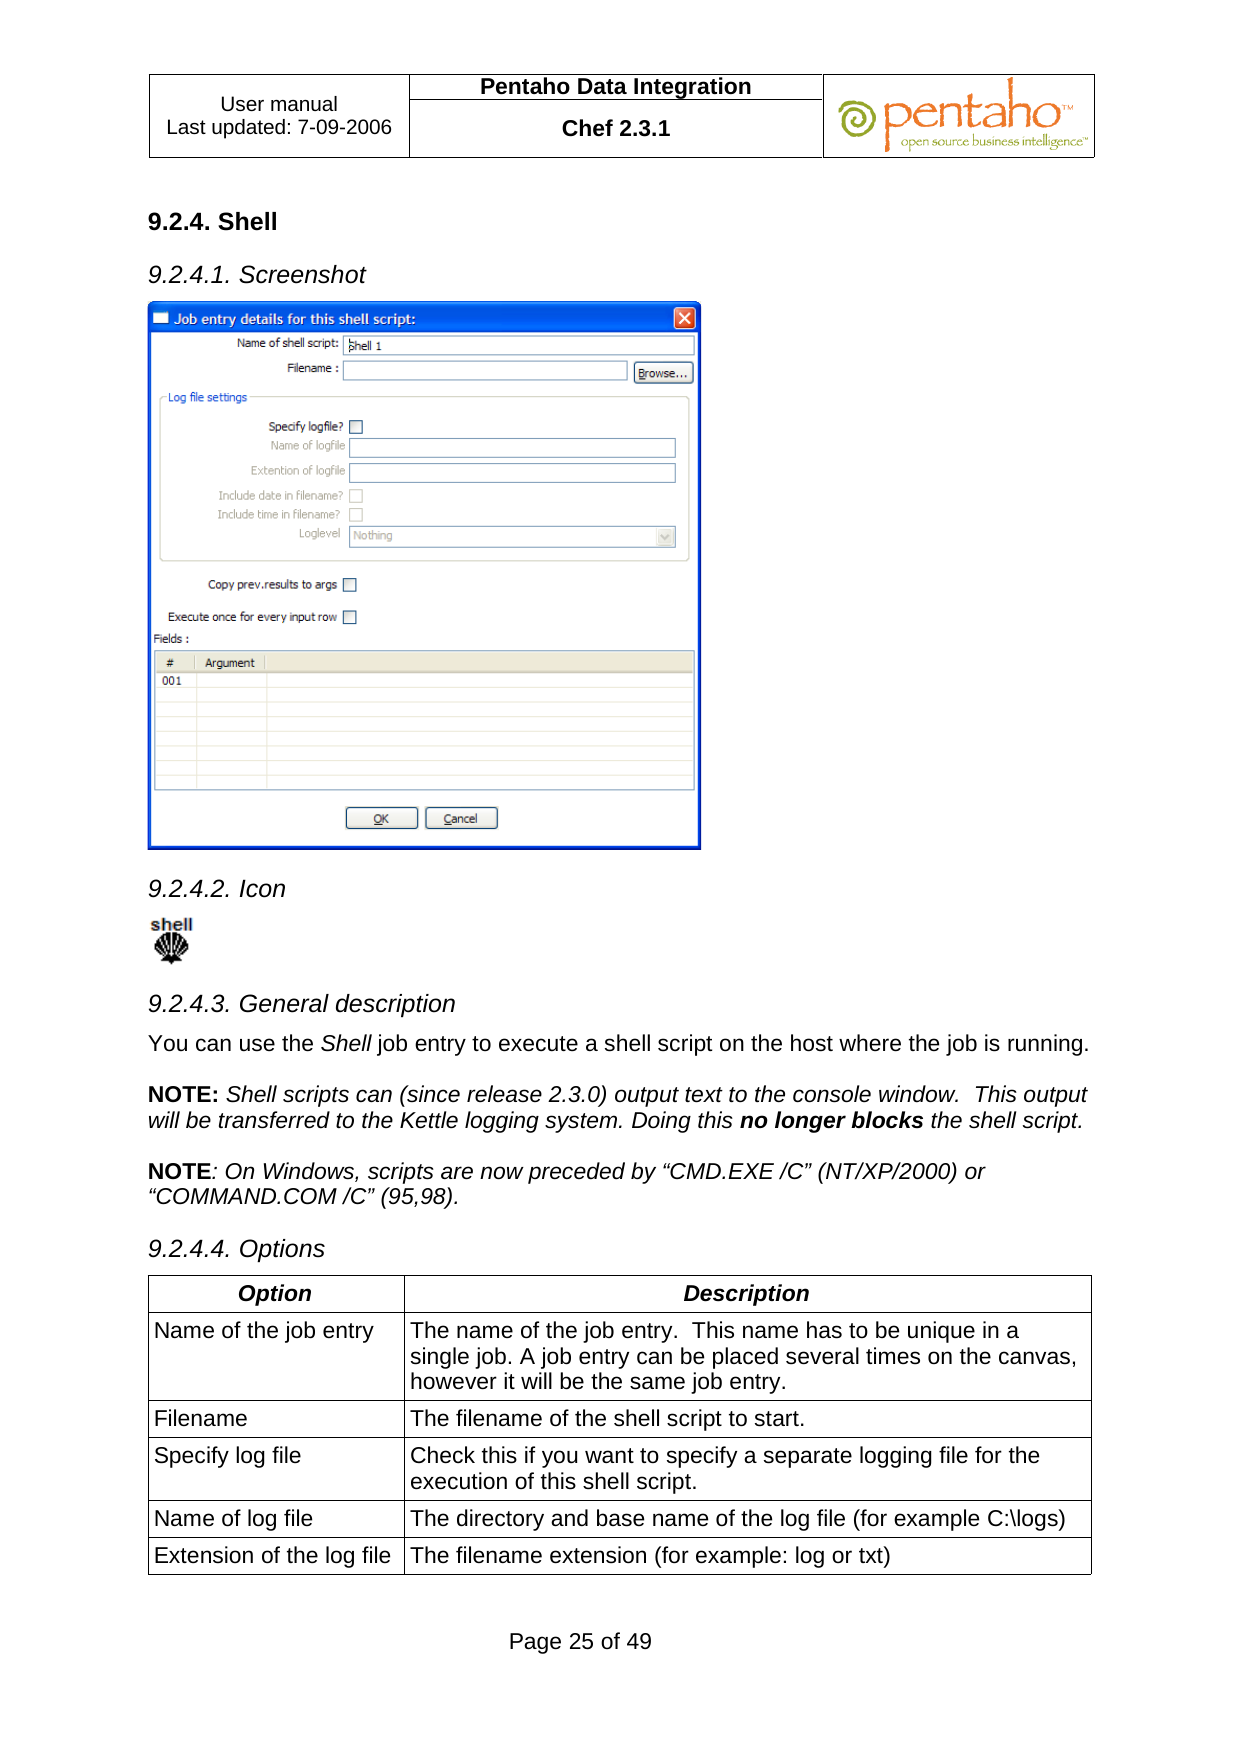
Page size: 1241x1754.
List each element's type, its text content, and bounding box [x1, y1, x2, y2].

picture [147, 301, 702, 850]
subtitle Options [148, 1234, 1092, 1262]
table_cell Extension of the log file [149, 1538, 404, 1574]
table_cell The name of the job entry. This name has to be unique in a single job. A job entry can be placed several times on the canvas, however it will be the same job entry. [405, 1313, 1091, 1400]
subtitle Shell [148, 208, 1092, 236]
table_cell Filename [149, 1401, 404, 1437]
table_cell The filename of the shell script to start. [405, 1401, 1091, 1437]
table_cell The filename extension (for example: log or txt) [405, 1538, 1091, 1574]
table_cell Specify log file [149, 1438, 404, 1500]
list NOTE: On Windows, scripts are now preceded by “CMD.EXE /C” (NT/XP/2000) or “COMMAND.COM /C” (95,98). [148, 1158, 1092, 1209]
table_cell Check this if you want to specify a separate logging file for the execution of this shell script. [405, 1438, 1091, 1500]
table_cell The directory and base name of the log file (for example C:\logs) [405, 1501, 1091, 1537]
subtitle Icon [148, 875, 1092, 903]
table_cell Name of log file [149, 1501, 404, 1537]
table_header Option [149, 1276, 404, 1312]
text NOTE: Shell scripts can (since release 2.3.0) output text to the console window. This output will be transferred to the Kettle logging system. Doing this no longer blocks the shell script. [148, 1082, 1092, 1133]
table_header Description [405, 1276, 1091, 1312]
text You can use the Shell job entry to execute a shell script on the host where the job is running. [148, 1031, 1092, 1056]
subtitle General description [148, 990, 1092, 1018]
subtitle Screenshot [148, 261, 1092, 289]
picture [147, 915, 198, 966]
table_cell Name of the job entry [149, 1313, 404, 1400]
